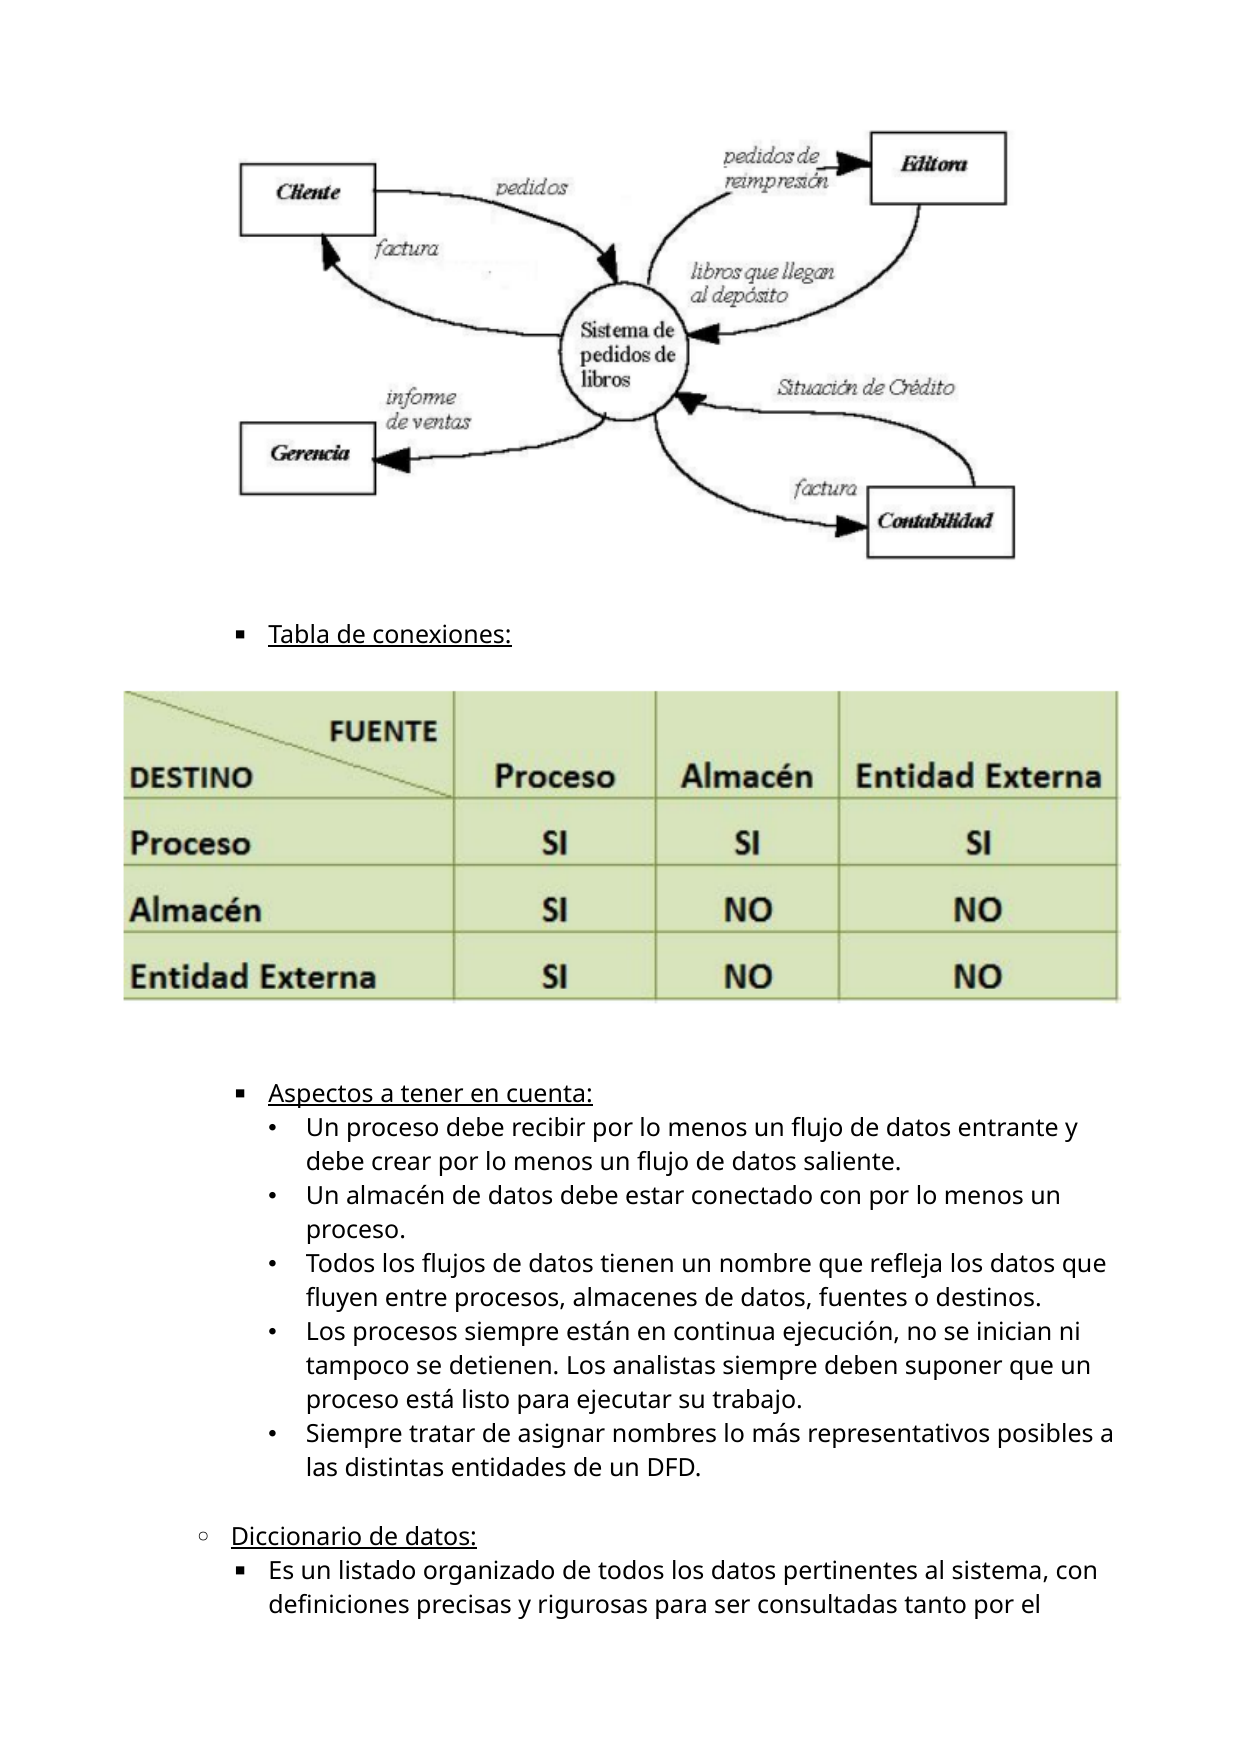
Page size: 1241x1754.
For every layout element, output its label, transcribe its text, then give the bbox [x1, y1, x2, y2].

list Es un listado organizado de todos los datos pertinentes al sistema, con definiciones precisas y rigurosas para ser consultadas tanto por el [231, 1552, 1122, 1620]
list Todos los flujos de datos tienen un nombre que refleja los datos que fluyen entre procesos, almacenes de datos, fuentes o destinos. [268, 1246, 1122, 1314]
picture [196, 118, 1045, 583]
list Diccionario de datos: [193, 1518, 1122, 1552]
picture [118, 684, 1123, 1008]
list Tabla de conexiones: [231, 616, 1122, 650]
list Los procesos siempre están en continua ejecución, no se inician ni tampoco se detienen. Los analistas siempre deben suponer que un proceso está listo para ejecutar su trabajo. [268, 1314, 1122, 1416]
list Un proceso debe recibir por lo menos un flujo de datos entrante y debe crear por lo menos un flujo de datos saliente. [268, 1109, 1122, 1178]
list Siempre tratar de asignar nombres lo más representativos posibles a las distintas entidades de un DFD. [268, 1416, 1122, 1484]
list Aspectos a tener en cuenta: [231, 1075, 1122, 1109]
list Un almacén de datos debe estar conectado con por lo menos un proceso. [268, 1178, 1122, 1246]
